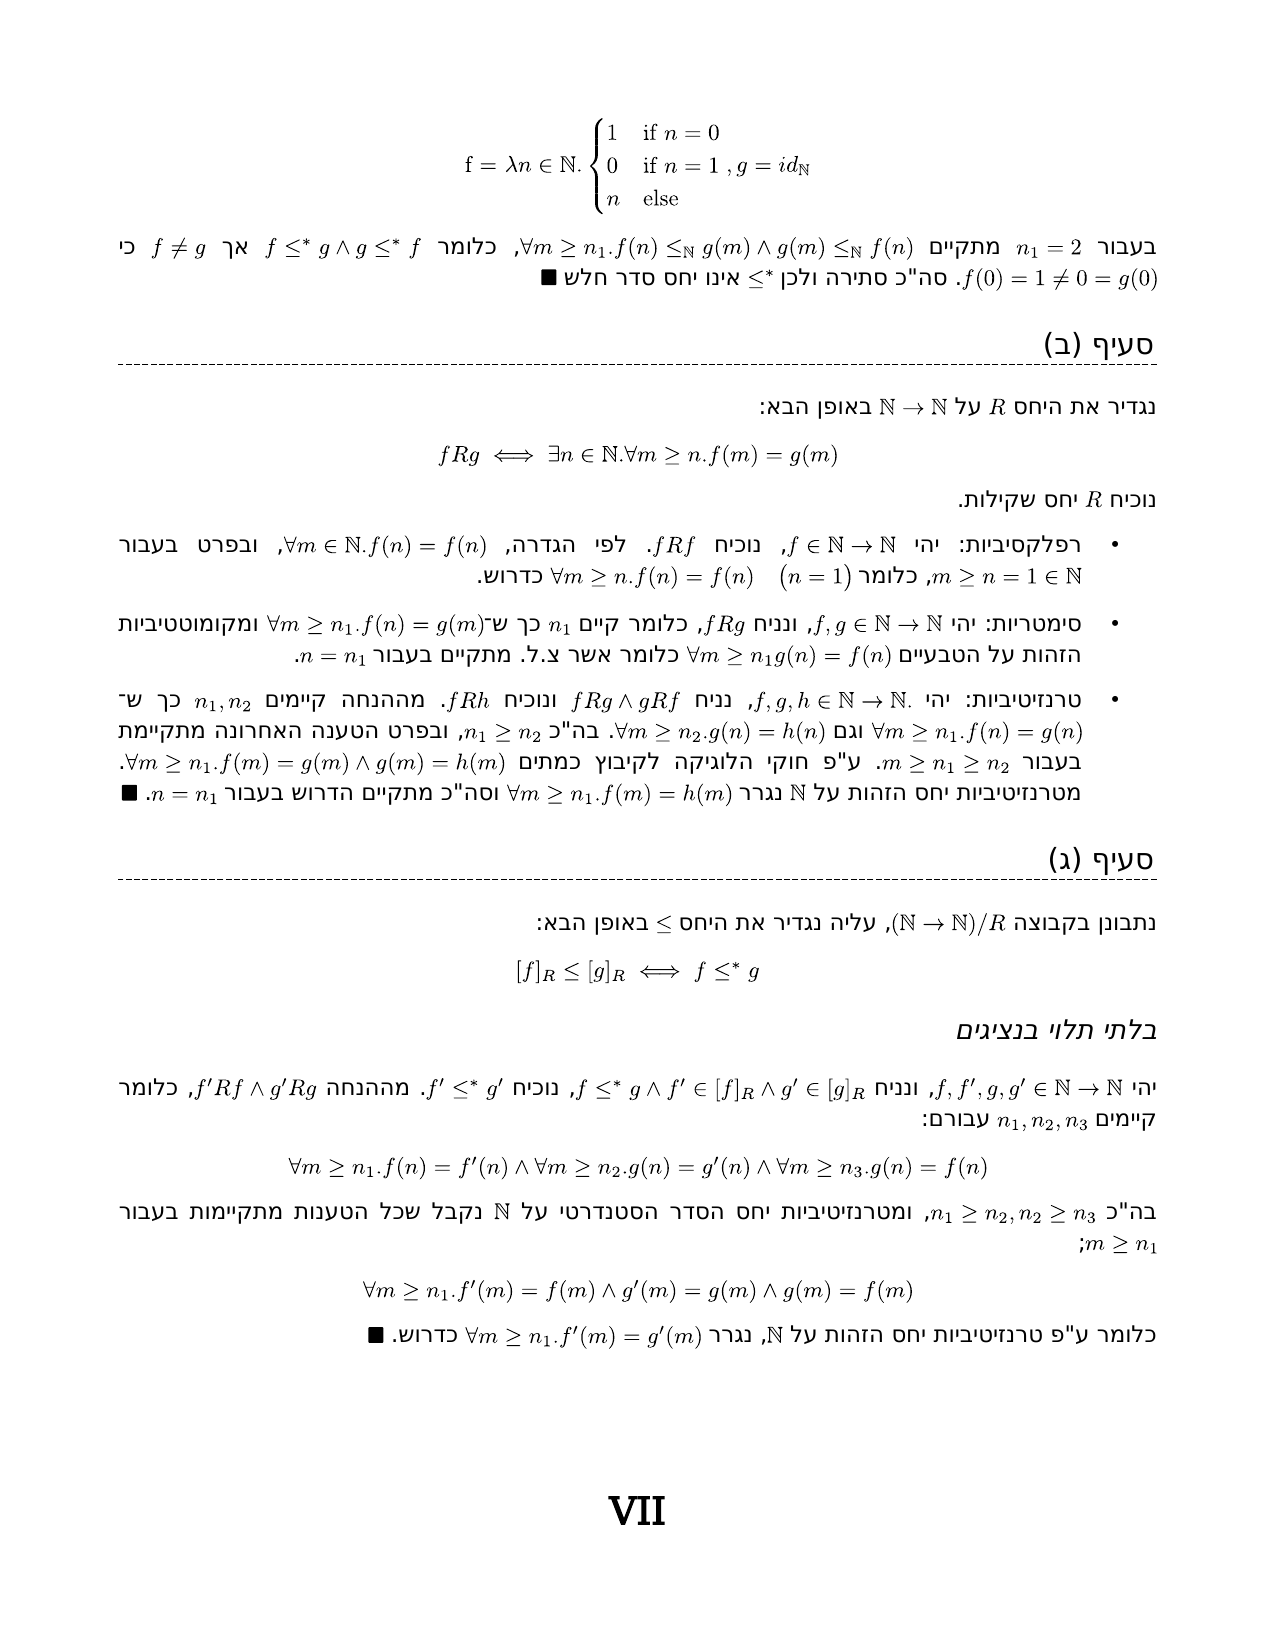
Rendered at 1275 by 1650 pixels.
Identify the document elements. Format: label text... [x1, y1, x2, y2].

text בה"כ , ומטרנזיטיביות יחס הסדר הסטנדרטי על נקבל שכל הטענות מתקיימות בעבור ; [118, 1198, 1157, 1255]
list טרנזיטיביות: יהי , נניח ונוכיח . מההנחה קיימים כך ש־ וגם . בה"כ , ובפרט הטענה האחרונה מתקיימת בעבור . ע"פ חוקי הלוגיקה לקיבוץ כמתים . מטרנזיטיביות יחס הזהות על נגרר וסה"כ מתקיים הדרוש בעבור . [118, 687, 1119, 806]
text נוכיח יחס שקילות. [118, 486, 1157, 513]
list סימטריות: יהי , ונניח , כלומר קיים כך ש־ ומקומוטטיביות הזהות על הטבעיים כלומר אשר צ.ל. מתקיים בעבור . [118, 610, 1119, 668]
subtitle סעיף (ב) [118, 324, 1157, 364]
text יהי , ונניח , נוכיח . מההנחה , כלומר קיימים עבורם: [118, 1074, 1157, 1132]
list רפלקסיביות: יהי , נוכיח . לפי הגדרה, , ובפרט בעבור , כלומר כדרוש. [118, 531, 1119, 591]
text נגדיר את היחס על באופן הבא: [118, 393, 1157, 420]
subtitle סעיף (ג) [118, 839, 1157, 879]
text כלומר ע"פ טרנזיטיביות יחס הזהות על , נגרר כדרוש. [118, 1322, 1157, 1349]
text בעבור מתקיים , כלומר אך כי . סה"כ סתירה ולכן אינו יחס סדר חלש [118, 233, 1157, 291]
subtitle בלתי תלוי בנציגים [118, 1014, 1157, 1046]
text נתבונן בקבוצה , עליה נגדיר את היחס באופן הבא: [118, 909, 1157, 936]
